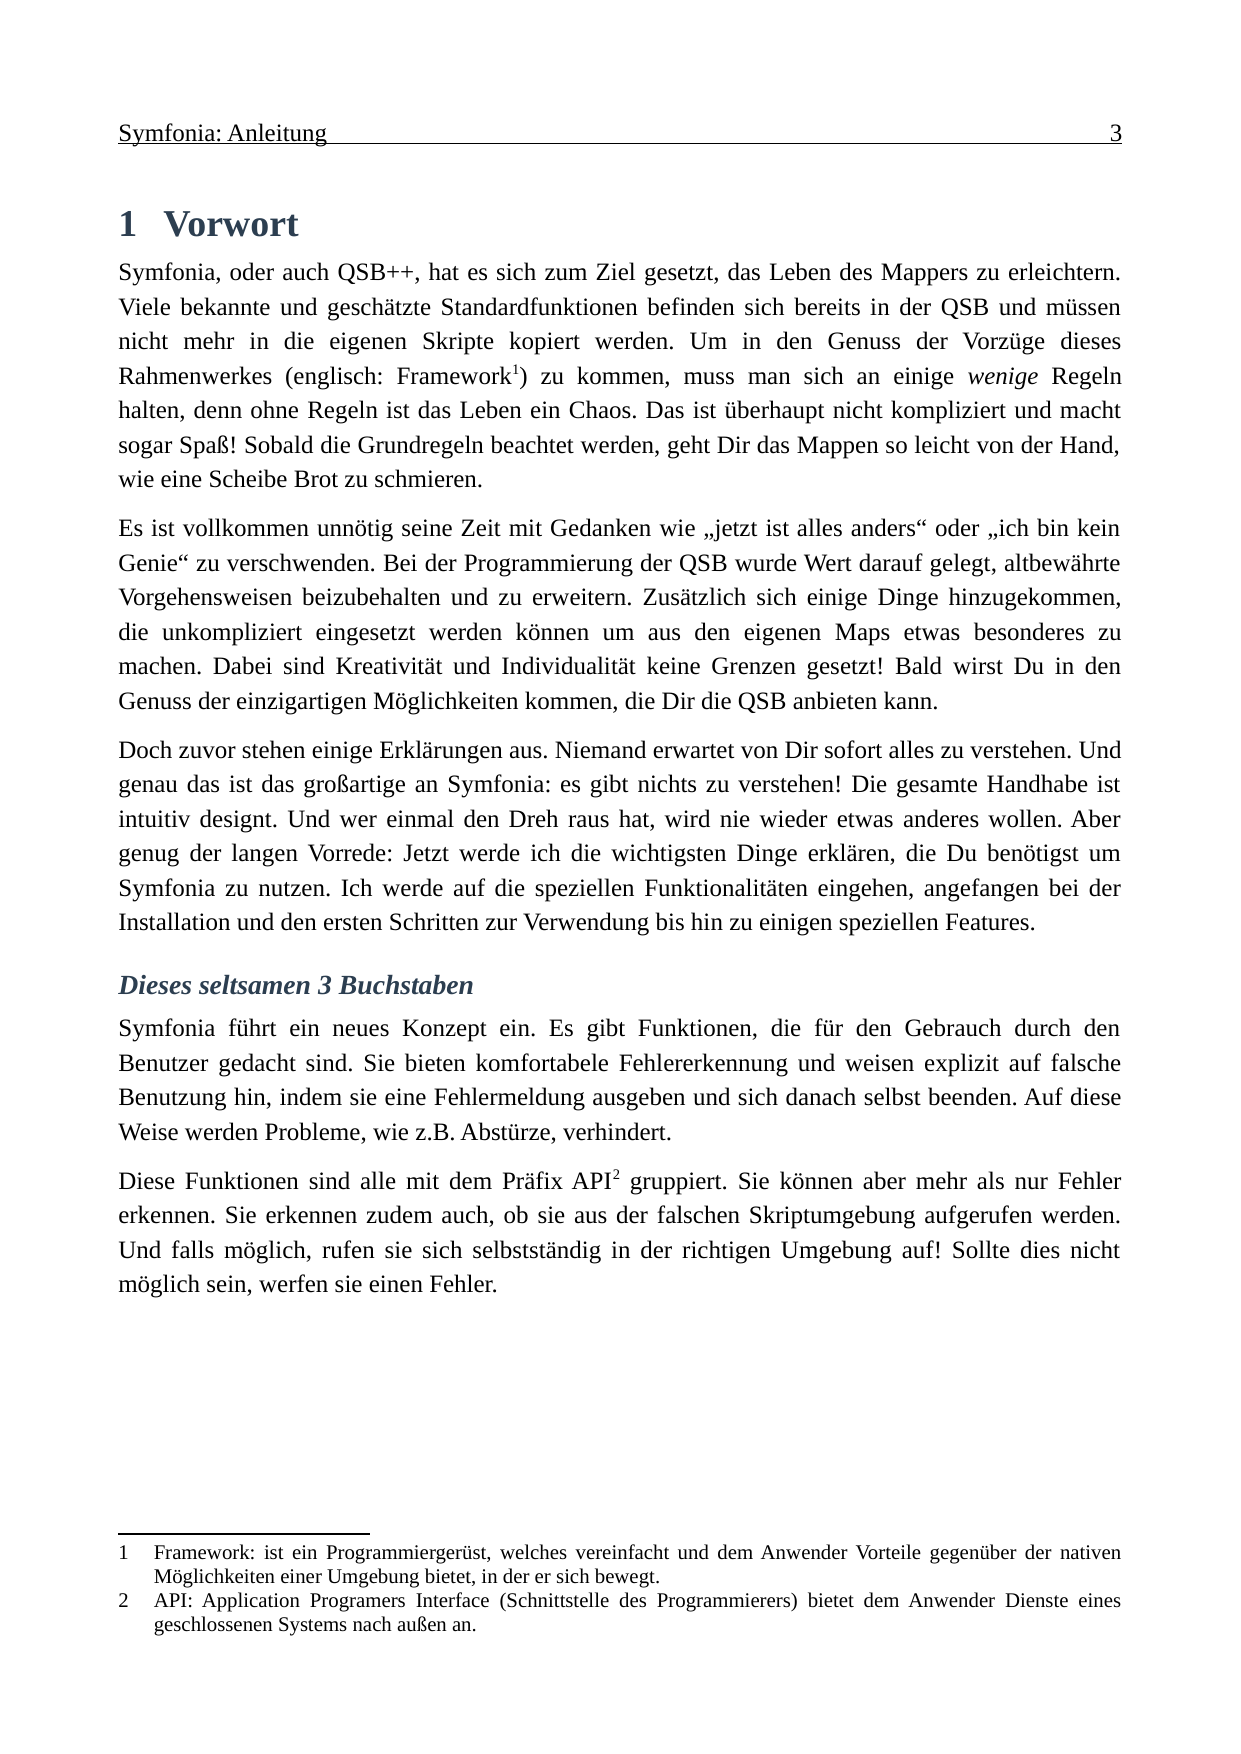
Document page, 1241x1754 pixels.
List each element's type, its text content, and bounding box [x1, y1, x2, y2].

text Symfonia, oder auch QSB++, hat es sich zum Ziel gesetzt, das Leben des Mappers zu erleichtern. Viele bekannte und geschätzte Standardfunktionen befinden sich bereits in der QSB und müssen nicht mehr in die eigenen Skripte kopiert werden. Um in den Genuss der Vorzüge dieses Rahmenwerkes (englisch: Framework) zu kommen, muss man sich an einige wenige Regeln halten, denn ohne Regeln ist das Leben ein Chaos. Das ist überhaupt nicht kompliziert und macht sogar Spaß! Sobald die Grundregeln beachtet werden, geht Dir das Mappen so leicht von der Hand, wie eine Scheibe Brot zu schmieren. [118, 257, 1122, 493]
text Symfonia führt ein neues Konzept ein. Es gibt Funktionen, die für den Gebrauch durch den Benutzer gedacht sind. Sie bieten komfortabele Fehlererkennung und weisen explizit auf falsche Benutzung hin, indem sie eine Fehlermeldung ausgeben und sich danach selbst beenden. Auf diese Weise werden Probleme, wie z.B. Abstürze, verhindert. [118, 1013, 1122, 1145]
text Framework: ist ein Programmiergerüst, welches vereinfacht und dem Anwender Vorteile gegenüber der nativen Möglichkeiten einer Umgebung bietet, in der er sich bewegt. [118, 1539, 1122, 1588]
text Doch zuvor stehen einige Erklärungen aus. Niemand erwartet von Dir sofort alles zu verstehen. Und genau das ist das großartige an Symfonia: es gibt nichts zu verstehen! Die gesamte Handhabe ist intuitiv designt. Und wer einmal den Dreh raus hat, wird nie wieder etwas anderes wollen. Aber genug der langen Vorrede: Jetzt werde ich die wichtigsten Dinge erklären, die Du benötigst um Symfonia zu nutzen. Ich werde auf die speziellen Funktionalitäten eingehen, angefangen bei der Installation und den ersten Schritten zur Verwendung bis hin zu einigen speziellen Features. [118, 735, 1122, 936]
subtitle Dieses seltsamen 3 Buchstaben [118, 969, 1122, 1001]
text Es ist vollkommen unnötig seine Zeit mit Gedanken wie „jetzt ist alles anders“ oder „ich bin kein Genie“ zu verschwenden. Bei der Programmierung der QSB wurde Wert darauf gelegt, altbewährte Vorgehensweisen beizubehalten und zu erweitern. Zusätzlich sich einige Dinge hinzugekommen, die unkompliziert eingesetzt werden können um aus den eigenen Maps etwas besonderes zu machen. Dabei sind Kreativität und Individualität keine Grenzen gesetzt! Bald wirst Du in den Genuss der einzigartigen Möglichkeiten kommen, die Dir die QSB anbieten kann. [118, 513, 1122, 714]
subtitle Vorwort [118, 201, 1122, 245]
text API: Application Programers Interface (Schnittstelle des Programmierers) bietet dem Anwender Dienste eines geschlossenen Systems nach außen an. [118, 1588, 1122, 1636]
text Diese Funktionen sind alle mit dem Präfix API gruppiert. Sie können aber mehr als nur Fehler erkennen. Sie erkennen zudem auch, ob sie aus der falschen Skriptumgebung aufgerufen werden. Und falls möglich, rufen sie sich selbstständig in der richtigen Umgebung auf! Sollte dies nicht möglich sein, werfen sie einen Fehler. [118, 1166, 1122, 1298]
